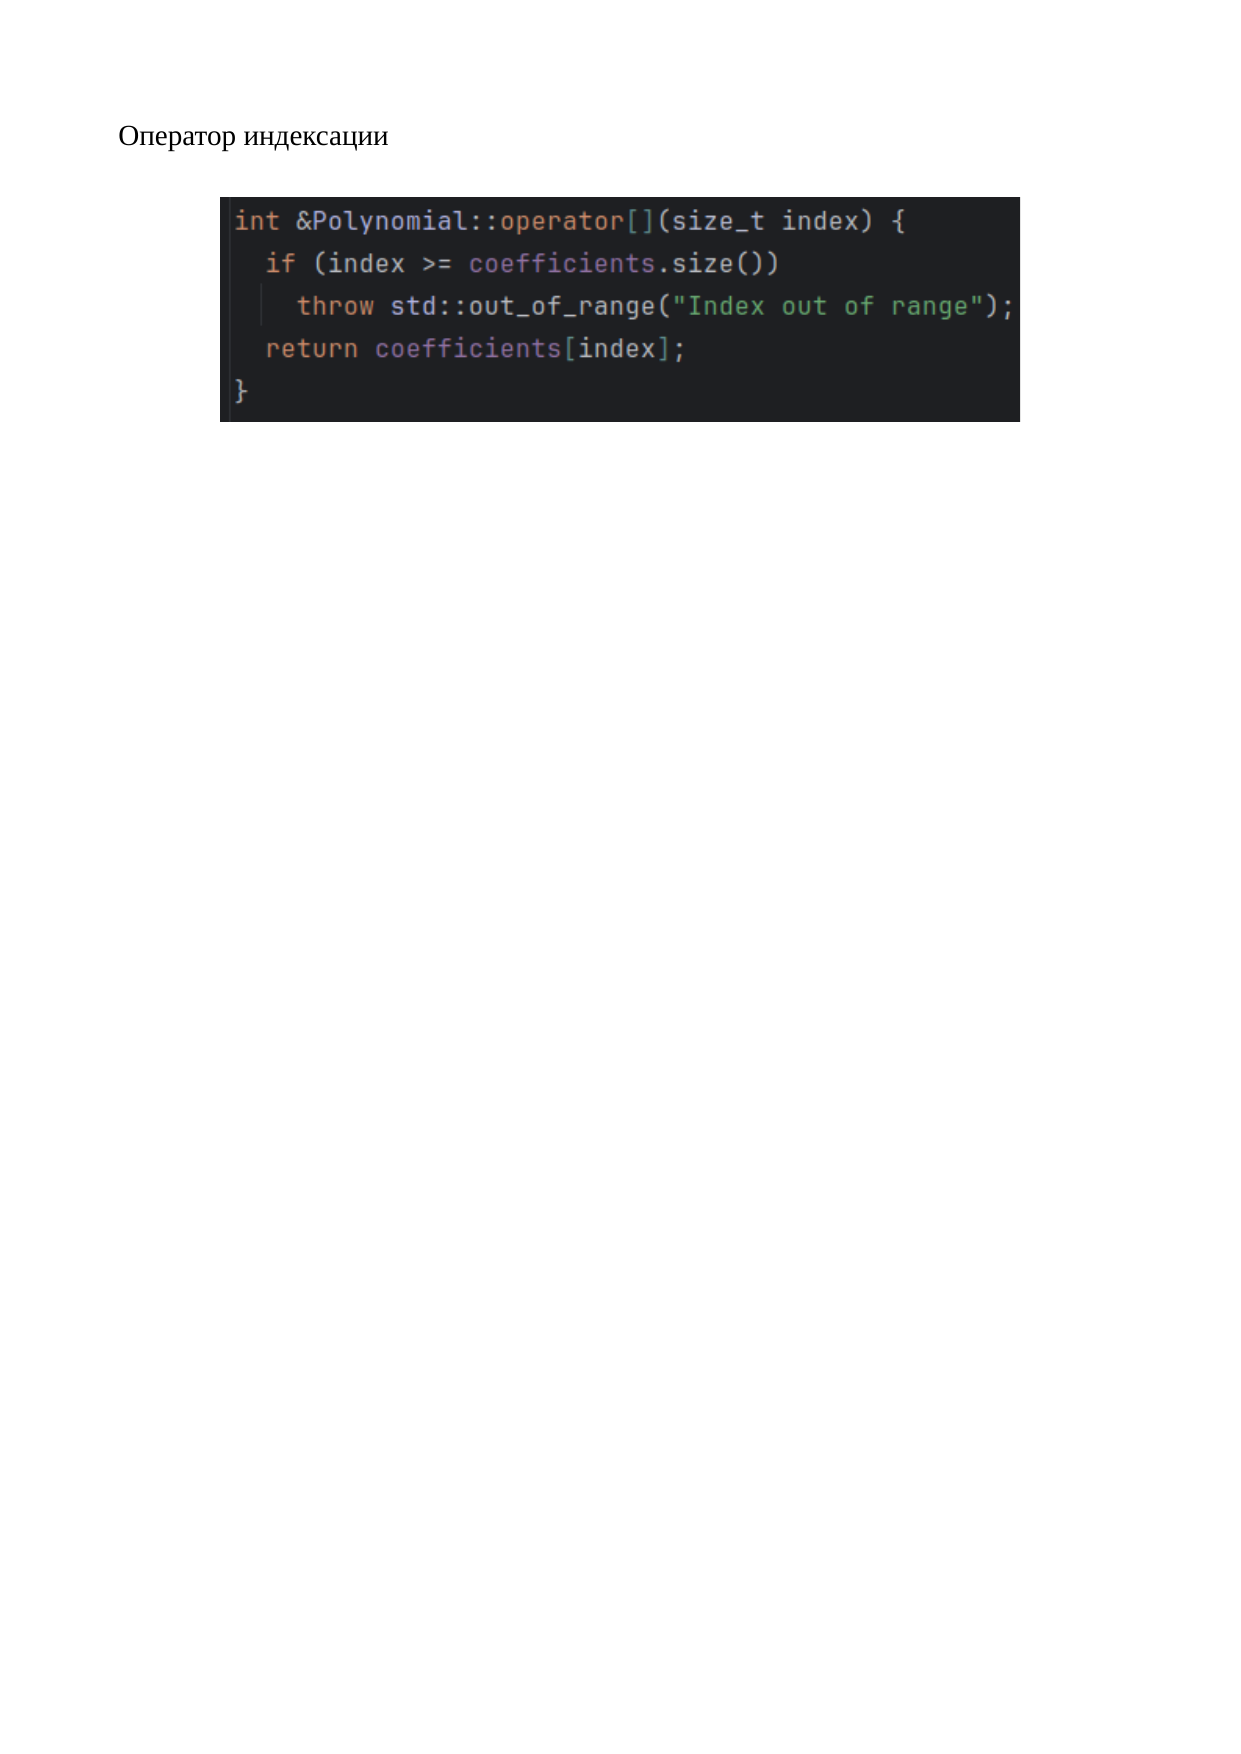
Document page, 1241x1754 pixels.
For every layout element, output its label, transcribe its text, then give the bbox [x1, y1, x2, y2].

text Оператор индексации [118, 118, 1122, 152]
picture [220, 197, 1020, 422]
